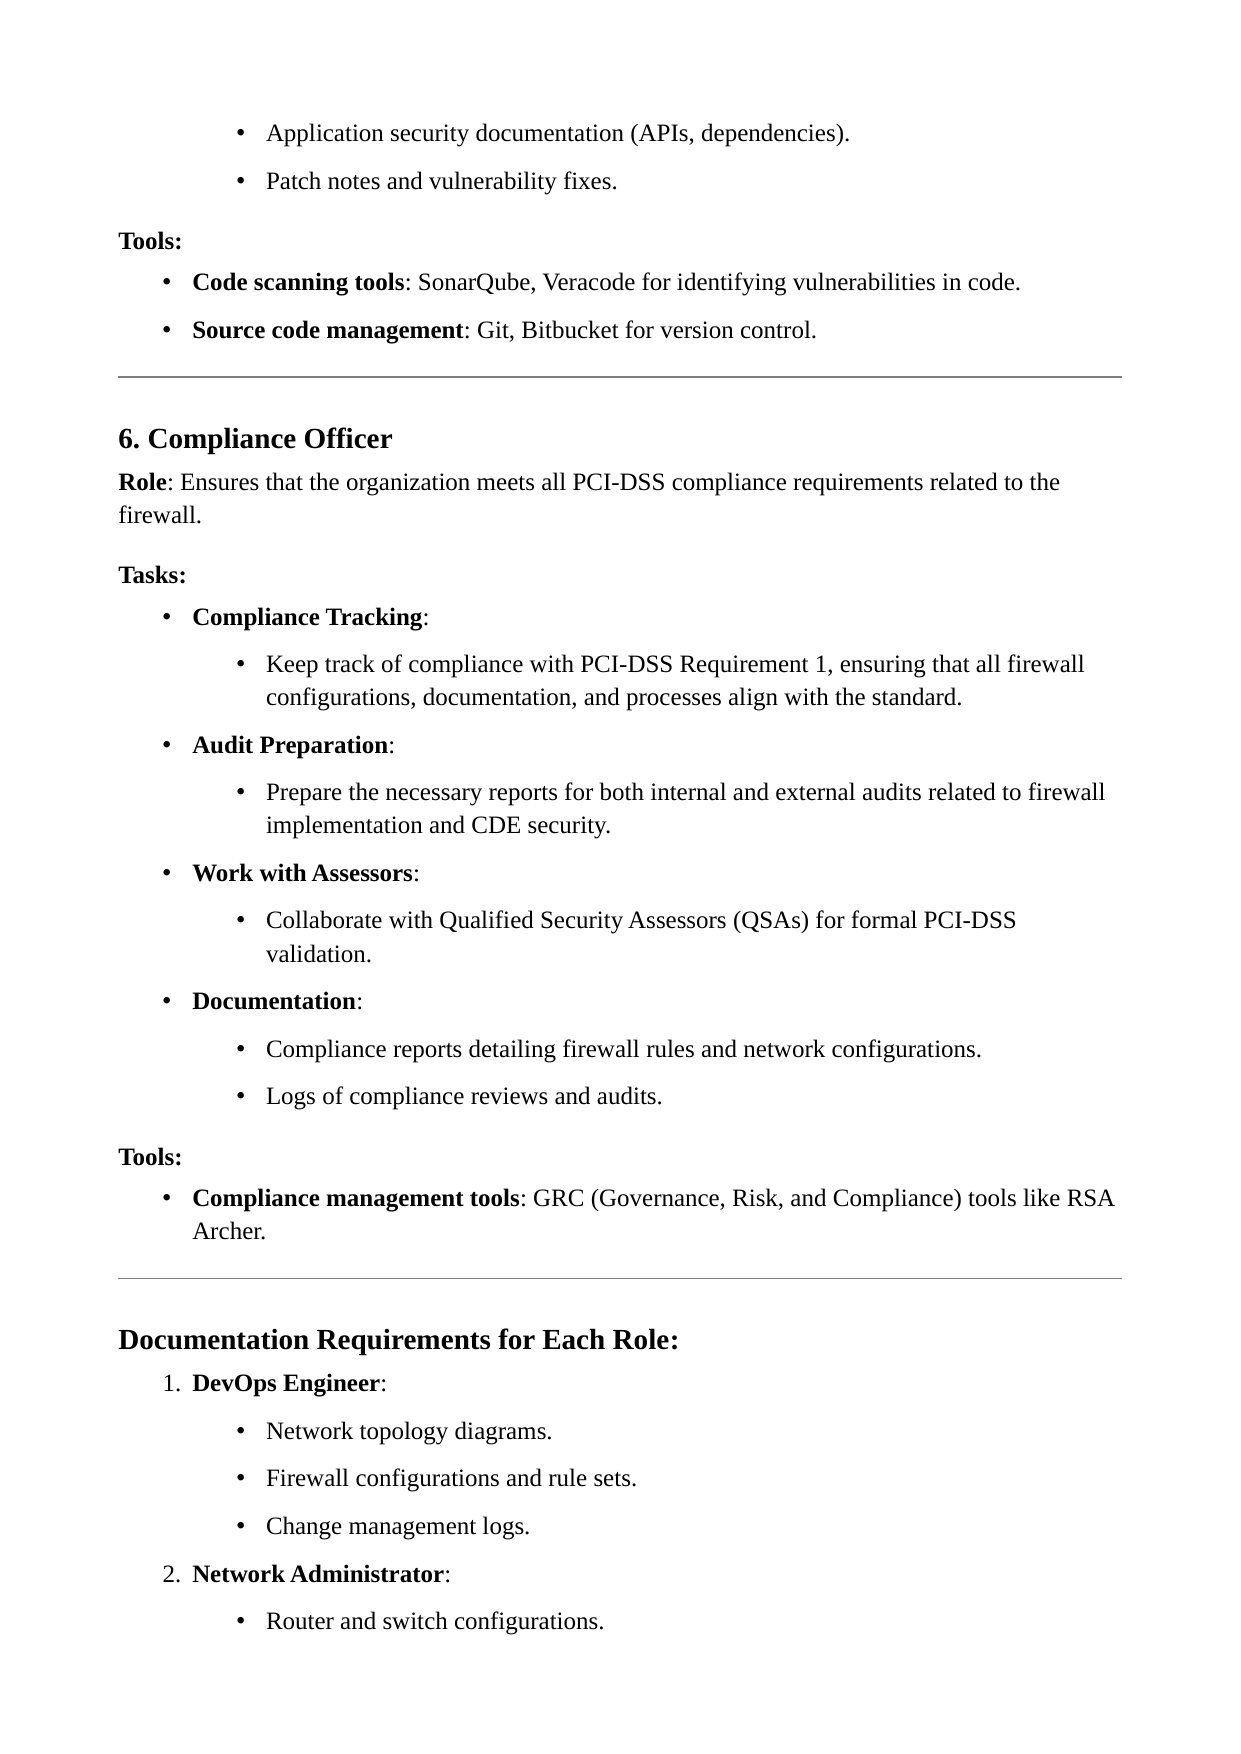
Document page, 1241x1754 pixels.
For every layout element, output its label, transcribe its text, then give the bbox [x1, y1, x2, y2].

list Logs of compliance reviews and audits. [236, 1081, 1122, 1110]
list Source code management: Git, Bitbucket for version control. [162, 315, 1122, 343]
list Router and switch configurations. [236, 1606, 1122, 1635]
list Compliance management tools: GRC (Governance, Risk, and Compliance) tools like RSA Archer. [162, 1183, 1122, 1244]
list Code scanning tools: SonarQube, Veracode for identifying vulnerabilities in code. [162, 267, 1122, 296]
subtitle 6. Compliance Officer [118, 421, 1122, 455]
list Network topology diagrams. [236, 1416, 1122, 1445]
list Compliance reports detailing firewall rules and network configurations. [236, 1034, 1122, 1063]
list Network Administrator: [162, 1559, 1122, 1587]
list Application security documentation (APIs, dependencies). [236, 118, 1122, 147]
list Collaborate with Qualified Security Assessors (QSAs) for formal PCI-DSS validation. [236, 906, 1122, 967]
list Work with Assessors: [162, 858, 1122, 887]
list Change management logs. [236, 1511, 1122, 1540]
list Prepare the necessary reports for both internal and external audits related to firewall implementation and CDE security. [236, 777, 1122, 839]
subtitle Tools: [118, 1142, 1122, 1170]
subtitle Documentation Requirements for Each Role: [118, 1322, 1122, 1356]
text Role: Ensures that the organization meets all PCI-DSS compliance requirements related to the firewall. [118, 467, 1122, 529]
subtitle Tools: [118, 226, 1122, 254]
list DevOps Engineer: [162, 1368, 1122, 1397]
list Documentation: [162, 986, 1122, 1015]
list Patch notes and vulnerability fixes. [236, 166, 1122, 194]
subtitle Tasks: [118, 560, 1122, 589]
list Compliance Tracking: [162, 602, 1122, 630]
list Firewall configurations and rule sets. [236, 1463, 1122, 1492]
list Audit Preparation: [162, 730, 1122, 758]
list Keep track of compliance with PCI-DSS Requirement 1, ensuring that all firewall configurations, documentation, and processes align with the standard. [236, 649, 1122, 711]
